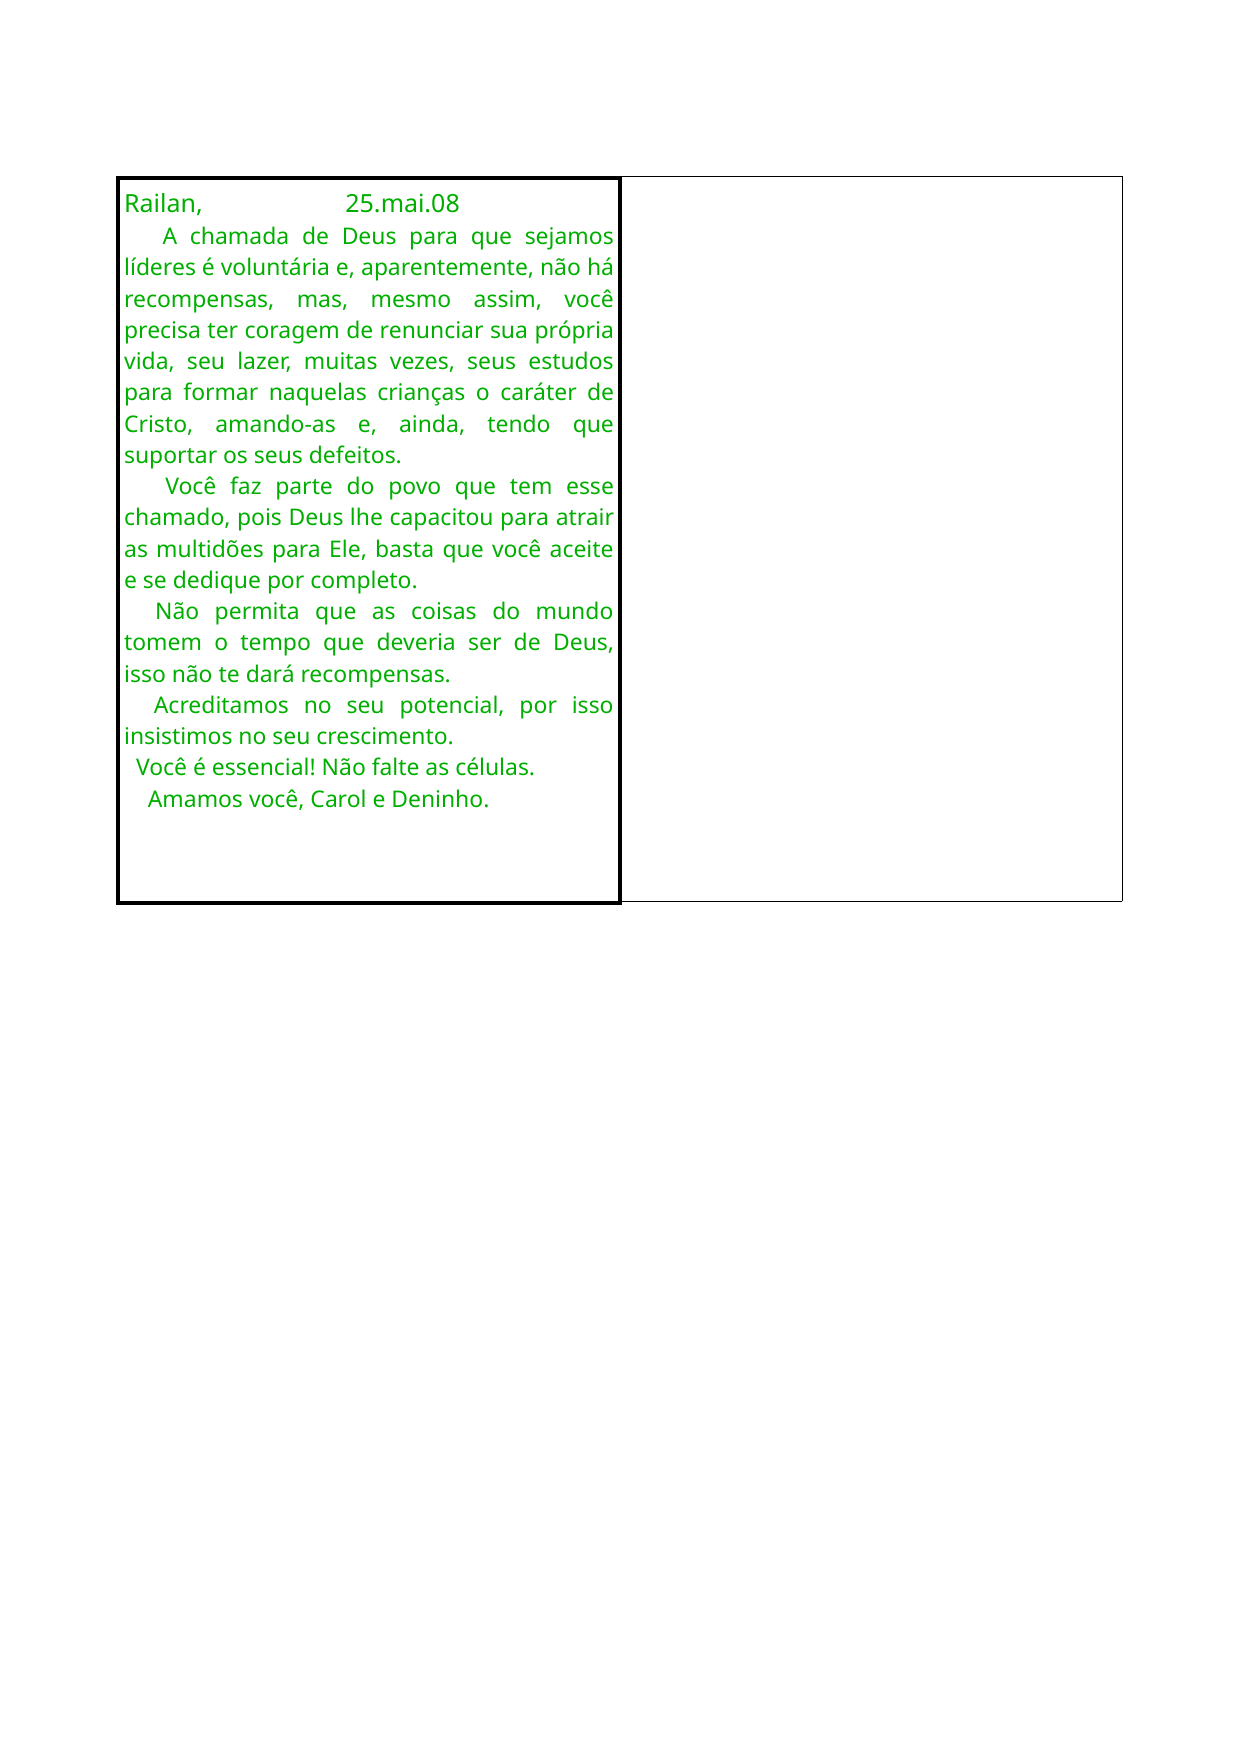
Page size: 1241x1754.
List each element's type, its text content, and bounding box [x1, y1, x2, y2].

table_header Railan, 25.mai.08 A chamada de Deus para que sejamos líderes é voluntária e, aparentemente, não há recompensas, mas, mesmo assim, você precisa ter coragem de renunciar sua própria vida, seu lazer, muitas vezes, seus estudos para formar naquelas crianças o caráter de Cristo, amando-as e, ainda, tendo que suportar os seus defeitos. Você faz parte do povo que tem esse chamado, pois Deus lhe capacitou para atrair as multidões para Ele, basta que você aceite e se dedique por completo. Não permita que as coisas do mundo tomem o tempo que deveria ser de Deus, isso não te dará recompensas. Acreditamos no seu potencial, por isso insistimos no seu crescimento. Você é essencial! Não falte as células. Amamos você, Carol e Deninho. [120, 180, 618, 901]
table_header [622, 177, 1122, 901]
